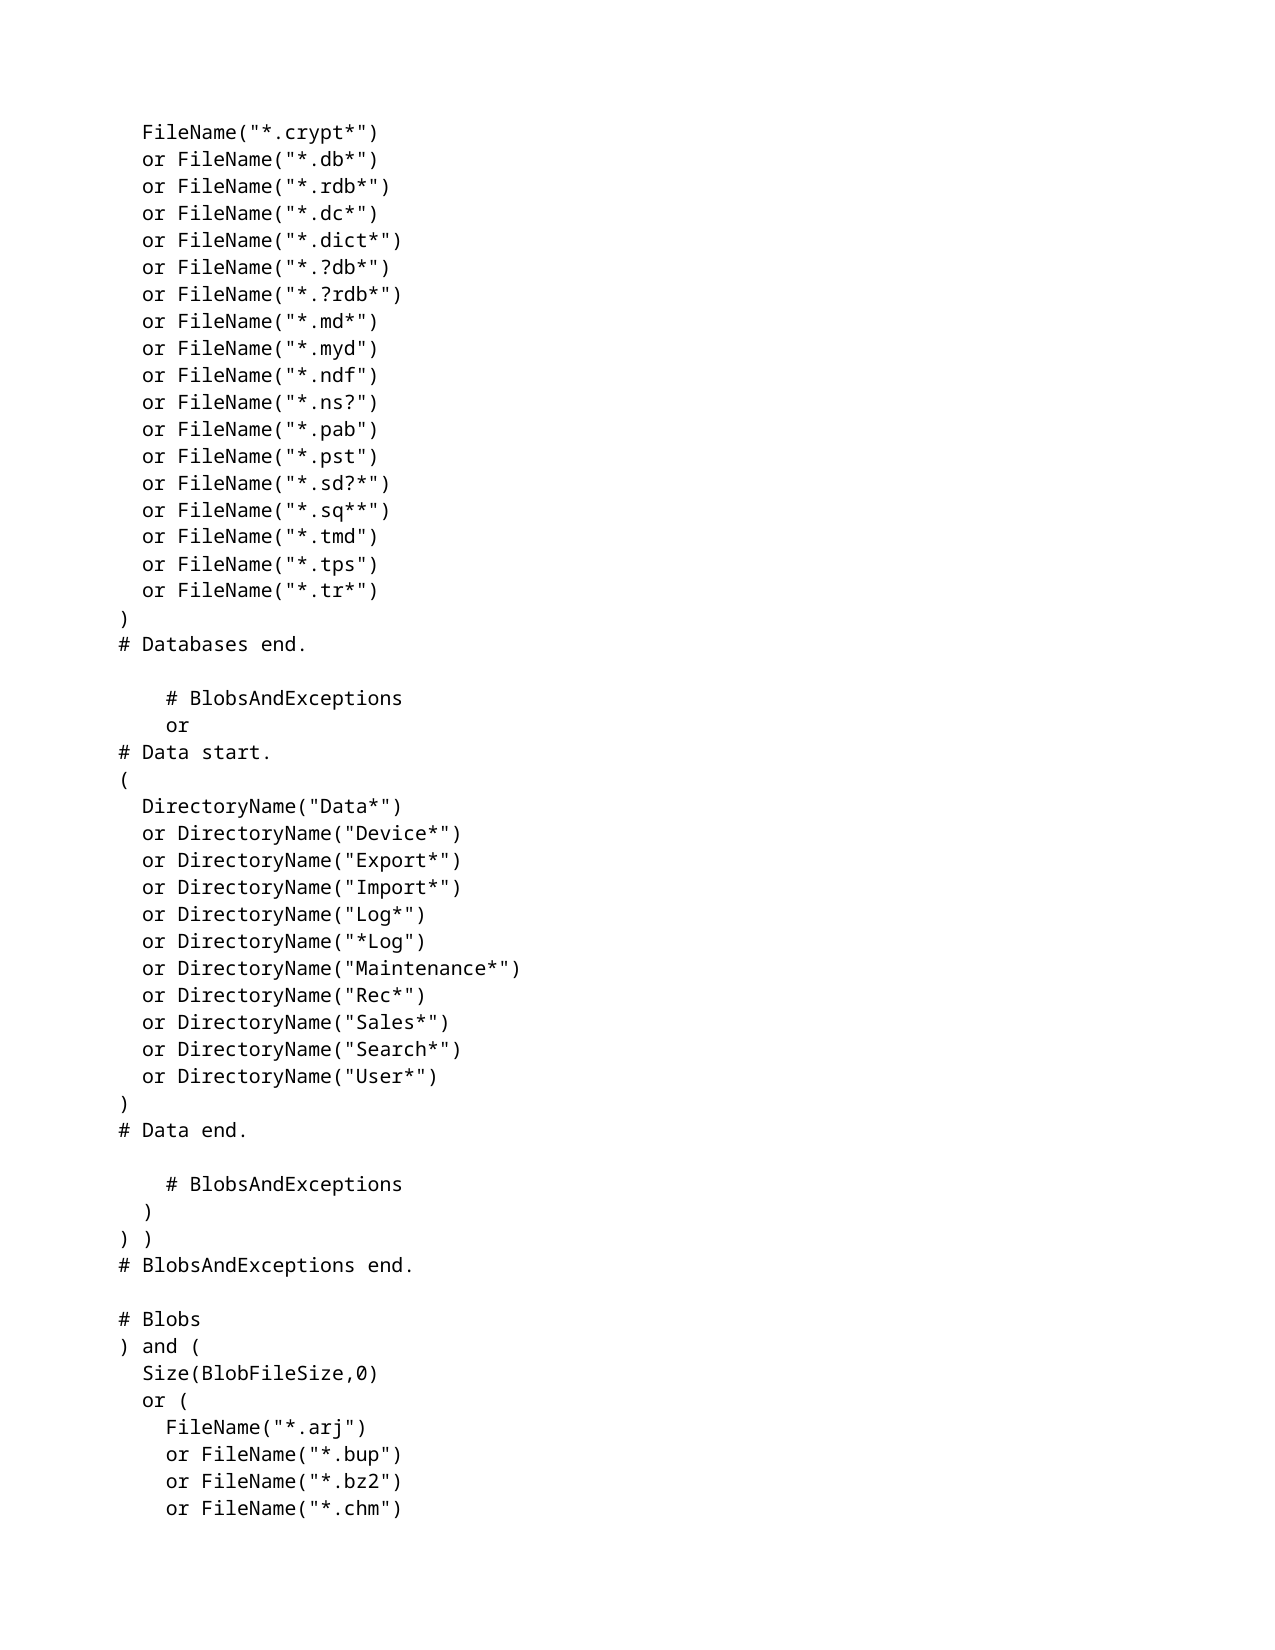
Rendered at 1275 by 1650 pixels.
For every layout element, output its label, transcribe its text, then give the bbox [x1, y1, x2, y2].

text or DirectoryName("Maintenance*") [118, 954, 1157, 981]
text or FileName("*.bup") [118, 1440, 1157, 1467]
text or DirectoryName("Rec*") [118, 981, 1157, 1008]
text or ( [118, 1386, 1157, 1413]
text FileName("*.arj") [118, 1413, 1157, 1440]
text ) [118, 604, 1157, 631]
text or FileName("*.md*") [118, 307, 1157, 334]
text or FileName("*.dc*") [118, 199, 1157, 226]
text # Databases end. [118, 631, 1157, 658]
text or DirectoryName("Import*") [118, 873, 1157, 901]
text or DirectoryName("Sales*") [118, 1008, 1157, 1035]
text or DirectoryName("Search*") [118, 1035, 1157, 1062]
text or FileName("*.myd") [118, 334, 1157, 361]
text or FileName("*.pst") [118, 442, 1157, 469]
text ) and ( [118, 1332, 1157, 1359]
text FileName("*.crypt*") [118, 118, 1157, 145]
text or FileName("*.tmd") [118, 523, 1157, 550]
text DirectoryName("Data*") [118, 793, 1157, 819]
text # Data end. [118, 1116, 1157, 1143]
text # Blobs [118, 1305, 1157, 1332]
text ( [118, 766, 1157, 793]
text or FileName("*.?db*") [118, 253, 1157, 280]
text or FileName("*.pab") [118, 415, 1157, 442]
text or FileName("*.?rdb*") [118, 280, 1157, 307]
text # BlobsAndExceptions [118, 1170, 1157, 1197]
text or FileName("*.dict*") [118, 226, 1157, 253]
text or FileName("*.tps") [118, 550, 1157, 577]
text # Data start. [118, 739, 1157, 766]
text or DirectoryName("*Log") [118, 927, 1157, 954]
text or FileName("*.chm") [118, 1494, 1157, 1521]
text or DirectoryName("Log*") [118, 901, 1157, 927]
text # BlobsAndExceptions [118, 685, 1157, 712]
text or FileName("*.tr*") [118, 577, 1157, 604]
text or FileName("*.ndf") [118, 361, 1157, 388]
text or [118, 712, 1157, 739]
text ) [118, 1197, 1157, 1224]
text or DirectoryName("User*") [118, 1062, 1157, 1089]
text or FileName("*.ns?") [118, 388, 1157, 415]
text or FileName("*.db*") [118, 145, 1157, 172]
text or FileName("*.sd?*") [118, 469, 1157, 496]
text or FileName("*.sq**") [118, 496, 1157, 523]
text or FileName("*.bz2") [118, 1467, 1157, 1494]
text or DirectoryName("Device*") [118, 819, 1157, 847]
text ) [118, 1089, 1157, 1116]
text or DirectoryName("Export*") [118, 847, 1157, 873]
text or FileName("*.rdb*") [118, 172, 1157, 199]
text Size(BlobFileSize,0) [118, 1359, 1157, 1386]
text ) ) [118, 1224, 1157, 1251]
text # BlobsAndExceptions end. [118, 1251, 1157, 1278]
